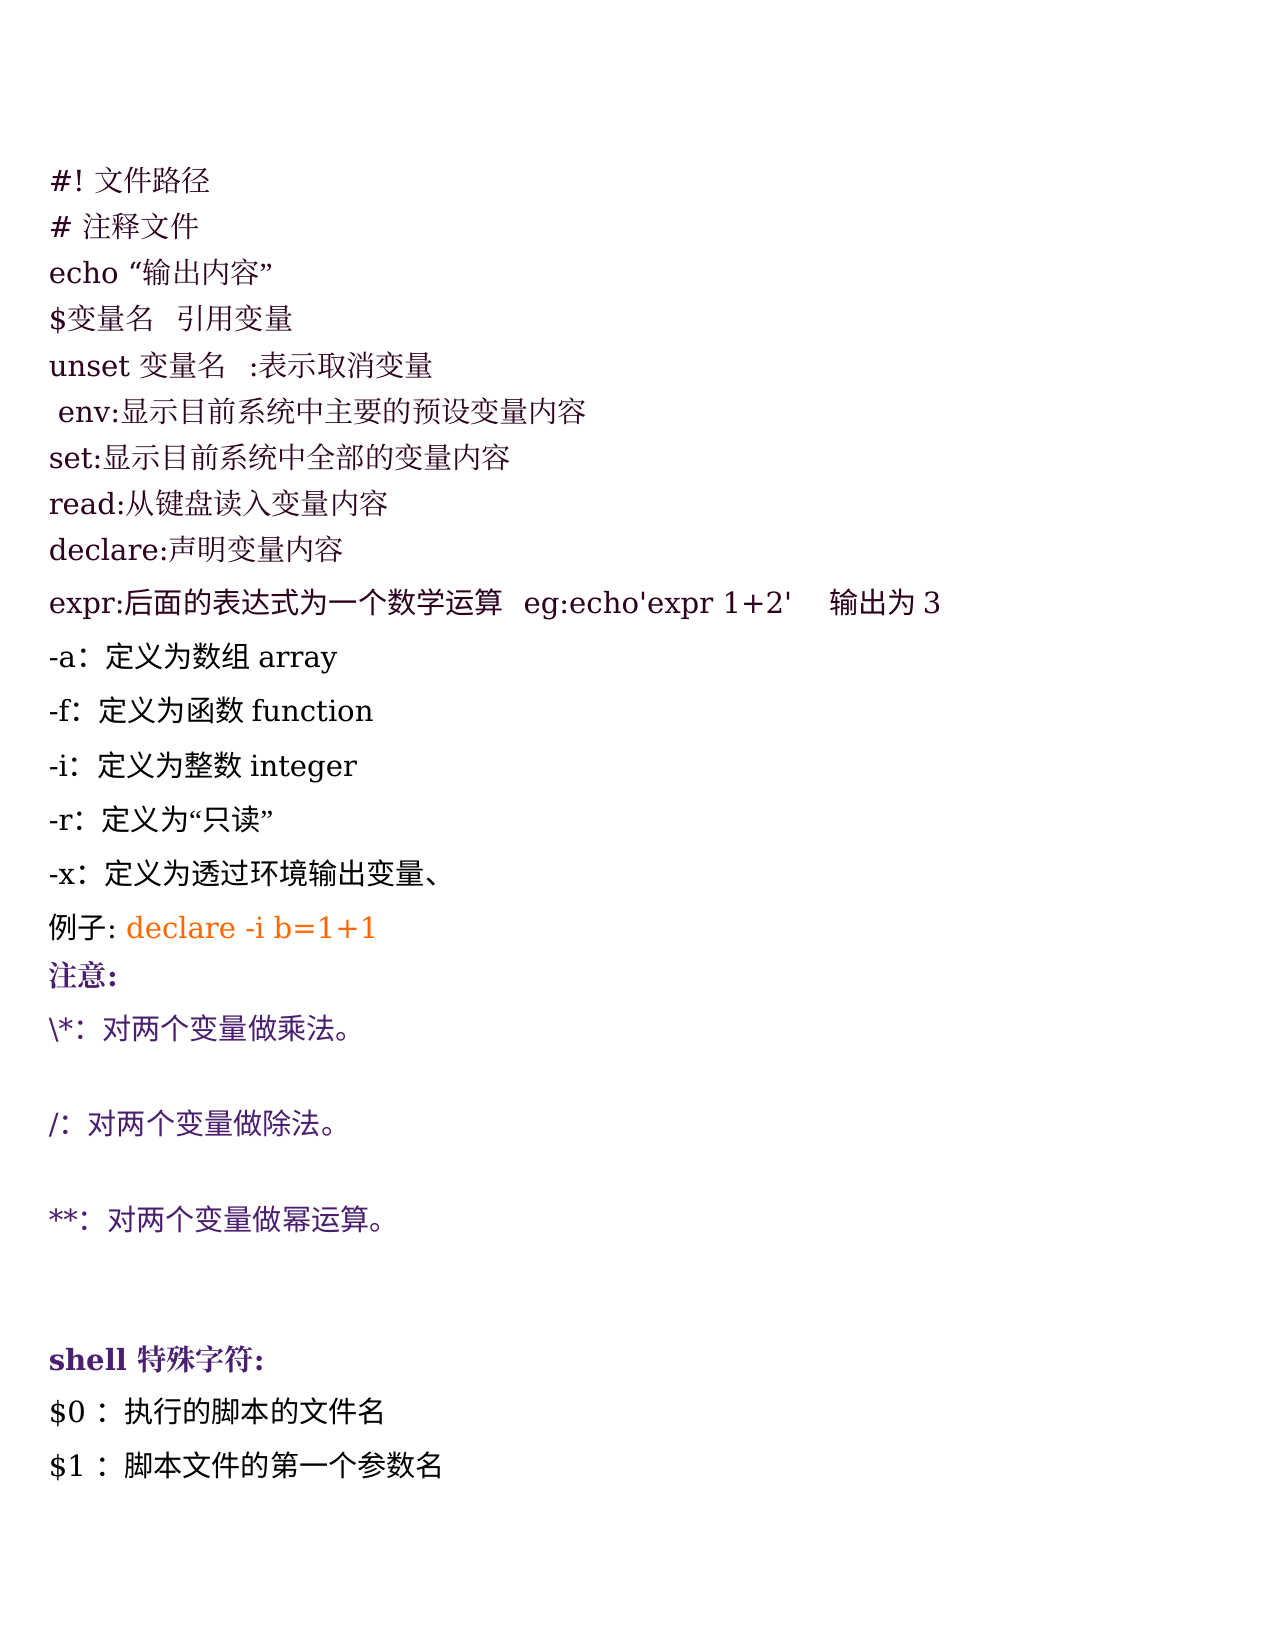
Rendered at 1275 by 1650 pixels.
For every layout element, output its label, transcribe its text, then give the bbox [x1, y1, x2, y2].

text expr:后面的表达式为一个数学运算 eg:echo'expr 1+2' 输出为3 [48, 579, 1005, 622]
text -r：定义为“只读” [48, 796, 1158, 839]
text $0 ：执行的脚本的文件名 [48, 1389, 1158, 1431]
text -f：定义为函数 function [48, 688, 1158, 730]
text #! 文件路径 [48, 164, 1005, 198]
text env:显示目前系统中主要的预设变量内容 [48, 395, 1005, 429]
text /：对两个变量做除法。 [48, 1101, 1158, 1143]
text **：对两个变量做幂运算。 [48, 1196, 1158, 1239]
text set:显示目前系统中全部的变量内容 [48, 441, 1005, 475]
text # 注释文件 [48, 210, 1005, 244]
text echo “输出内容” [48, 256, 1005, 291]
text -a：定义为数组 array [48, 634, 1158, 676]
text 注意: [48, 959, 1158, 993]
text shell 特殊字符: [48, 1342, 1005, 1377]
text -x：定义为透过环境输出变量、 [48, 851, 1158, 893]
text unset 变量名 :表示取消变量 [48, 349, 1005, 383]
text declare:声明变量内容 [48, 533, 1005, 567]
text $变量名 引用变量 [48, 302, 1005, 337]
text \*：对两个变量做乘法。 [48, 1006, 1158, 1048]
text $1 ：脚本文件的第一个参数名 [48, 1443, 1158, 1485]
text 例子: declare -i b=1+1 [48, 905, 1158, 947]
text -i：定义为整数 integer [48, 742, 1158, 784]
text read:从键盘读入变量内容 [48, 487, 1005, 521]
